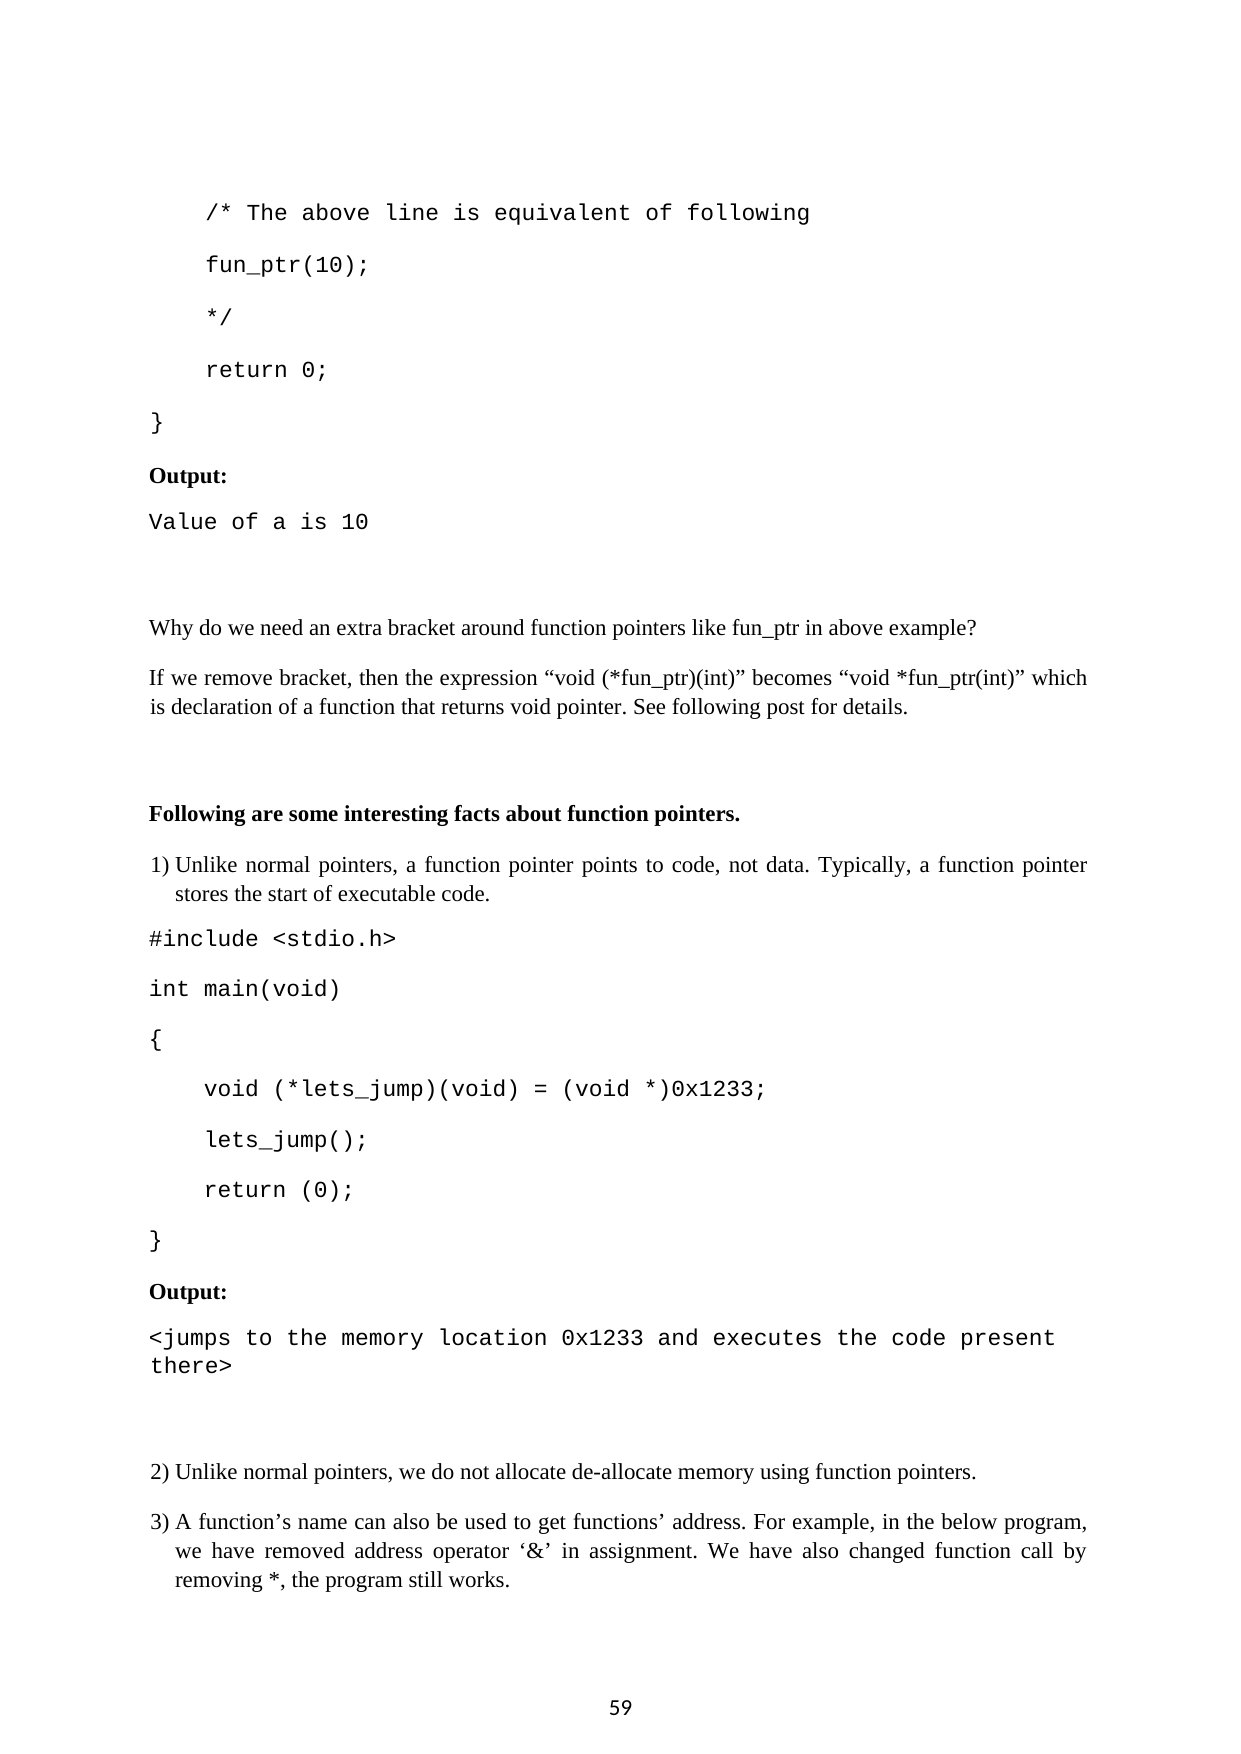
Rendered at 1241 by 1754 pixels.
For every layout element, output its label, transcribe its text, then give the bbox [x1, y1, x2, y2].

text Output: [149, 462, 1090, 489]
text Value of a is 10 [149, 511, 1087, 537]
list A function’s name can also be used to get functions’ address. For example, in the below program, we have removed address operator ‘&’ in assignment. We have also changed function call by removing *, the program still works. [150, 1508, 1089, 1592]
text } [150, 410, 1090, 436]
text */ [150, 306, 1090, 332]
text int main(void) [149, 978, 1087, 1003]
text { [149, 1028, 1087, 1054]
text If we remove bracket, then the expression “void (*fun_ptr)(int)” becomes “void *fun_ptr(int)” which is declaration of a function that returns void pointer. See following post for details. [149, 664, 1089, 719]
text } [149, 1228, 1087, 1254]
text fun_ptr(10); [150, 254, 1090, 280]
text /* The above line is equivalent of following [150, 202, 1090, 227]
text void (*lets_jump)(void) = (void *)0x1233; [149, 1078, 1087, 1104]
text #include <stdio.h> [149, 927, 1087, 953]
text Output: [149, 1278, 1090, 1304]
list Unlike normal pointers, a function pointer points to code, not data. Typically, a function pointer stores the start of executable code. [150, 851, 1089, 906]
list Unlike normal pointers, we do not allocate de-allocate memory using function pointers. [150, 1458, 1089, 1484]
text return 0; [150, 358, 1090, 384]
text Following are some interesting facts about function pointers. [149, 800, 1090, 826]
text Why do we need an extra bracket around function pointers like fun_ptr in above example? [149, 614, 1089, 640]
text return (0); [149, 1178, 1087, 1204]
text <jumps to the memory location 0x1233 and executes the code present there> [149, 1326, 1087, 1381]
text lets_jump(); [149, 1128, 1087, 1154]
